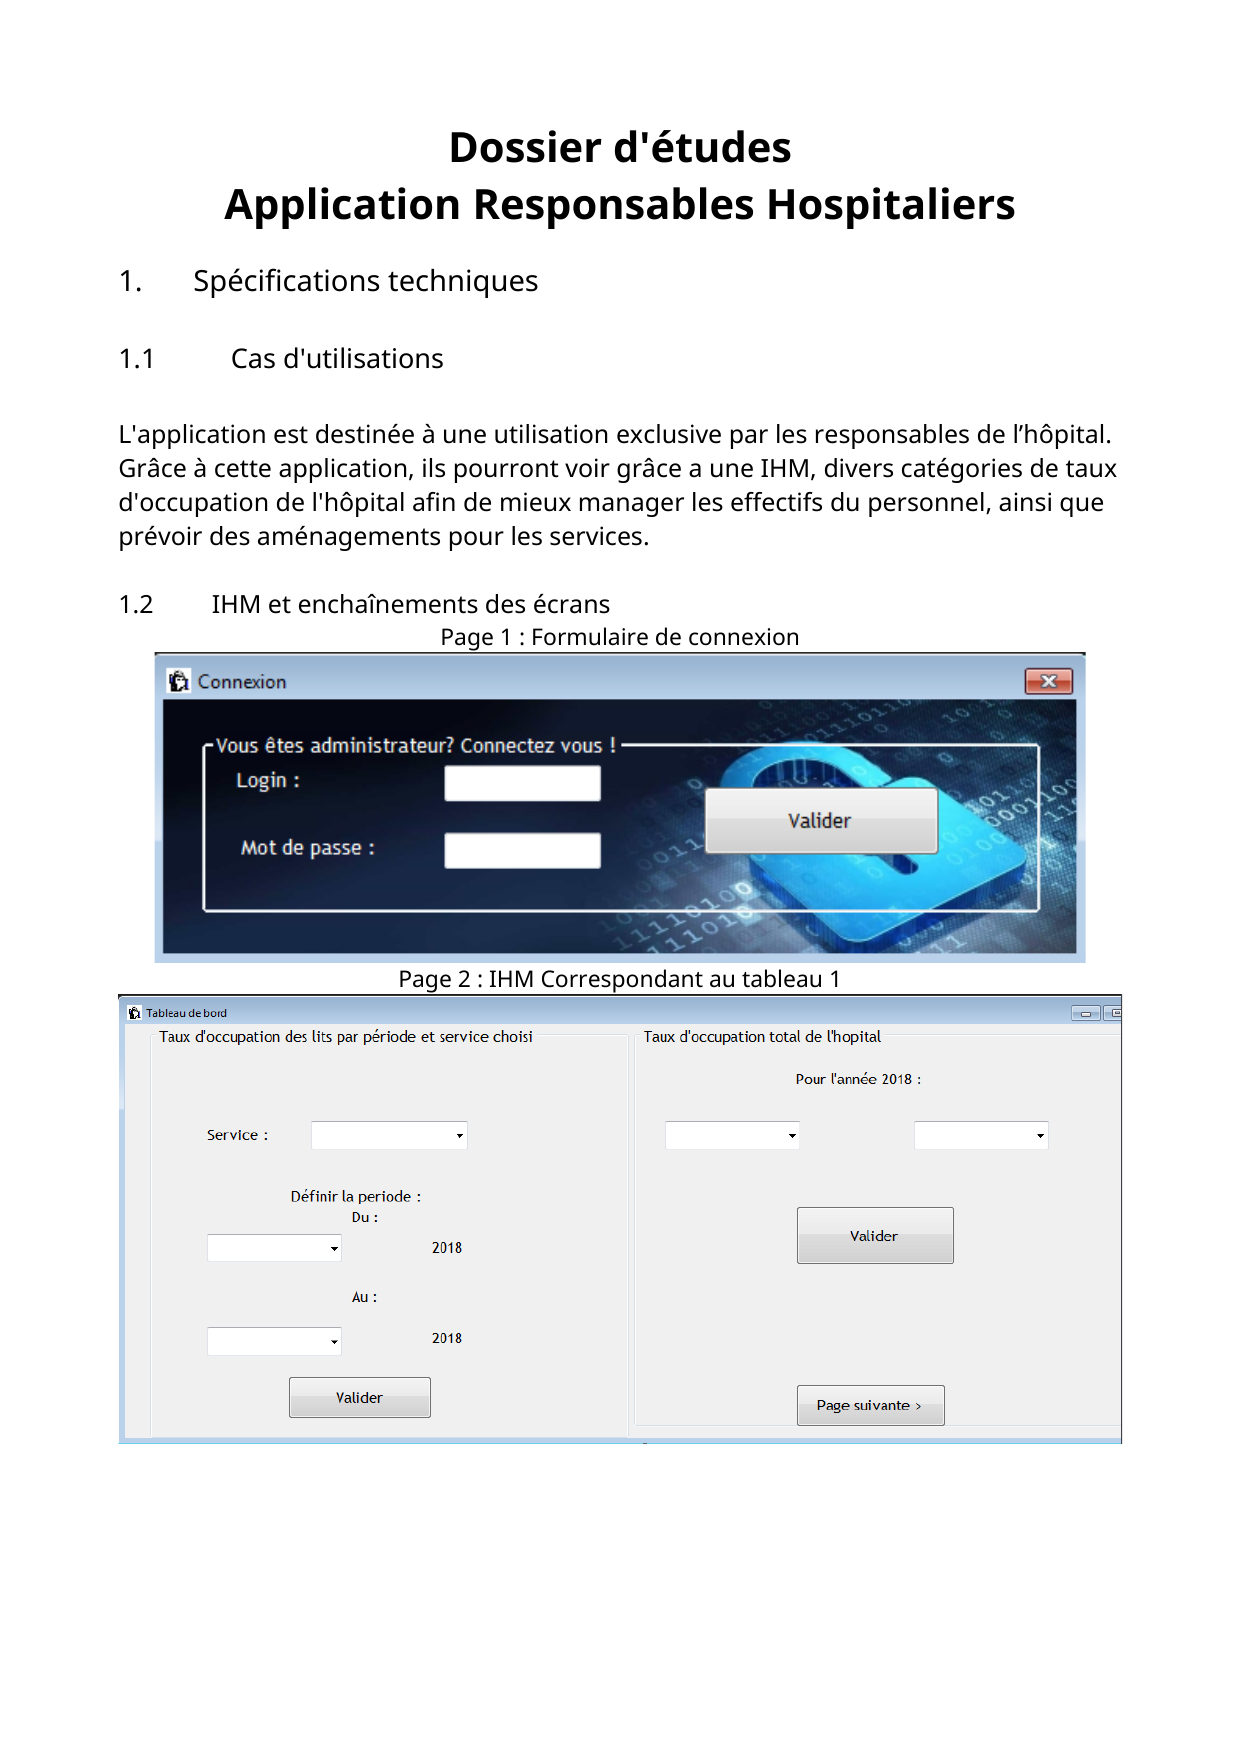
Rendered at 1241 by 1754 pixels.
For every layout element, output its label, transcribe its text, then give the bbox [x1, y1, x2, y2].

text 1.2 IHM et enchaînements des écrans [118, 587, 1122, 621]
list Cas d'utilisations [118, 340, 1122, 377]
picture [154, 652, 1086, 963]
text Application Responsables Hospitaliers [118, 175, 1122, 232]
text Page 1 : Formulaire de connexion [118, 621, 1122, 652]
text L'application est destinée à une utilisation exclusive par les responsables de l’hôpital. Grâce à cette application, ils pourront voir grâce a une IHM, divers catégories de taux d'occupation de l'hôpital afin de mieux manager les effectifs du personnel, ainsi que prévoir des aménagements pour les services. [118, 416, 1122, 553]
list Spécifications techniques [118, 260, 1122, 300]
picture [118, 994, 1123, 1444]
text Page 2 : IHM Correspondant au tableau 1 [118, 652, 1122, 994]
text Dossier d'études [118, 118, 1122, 175]
